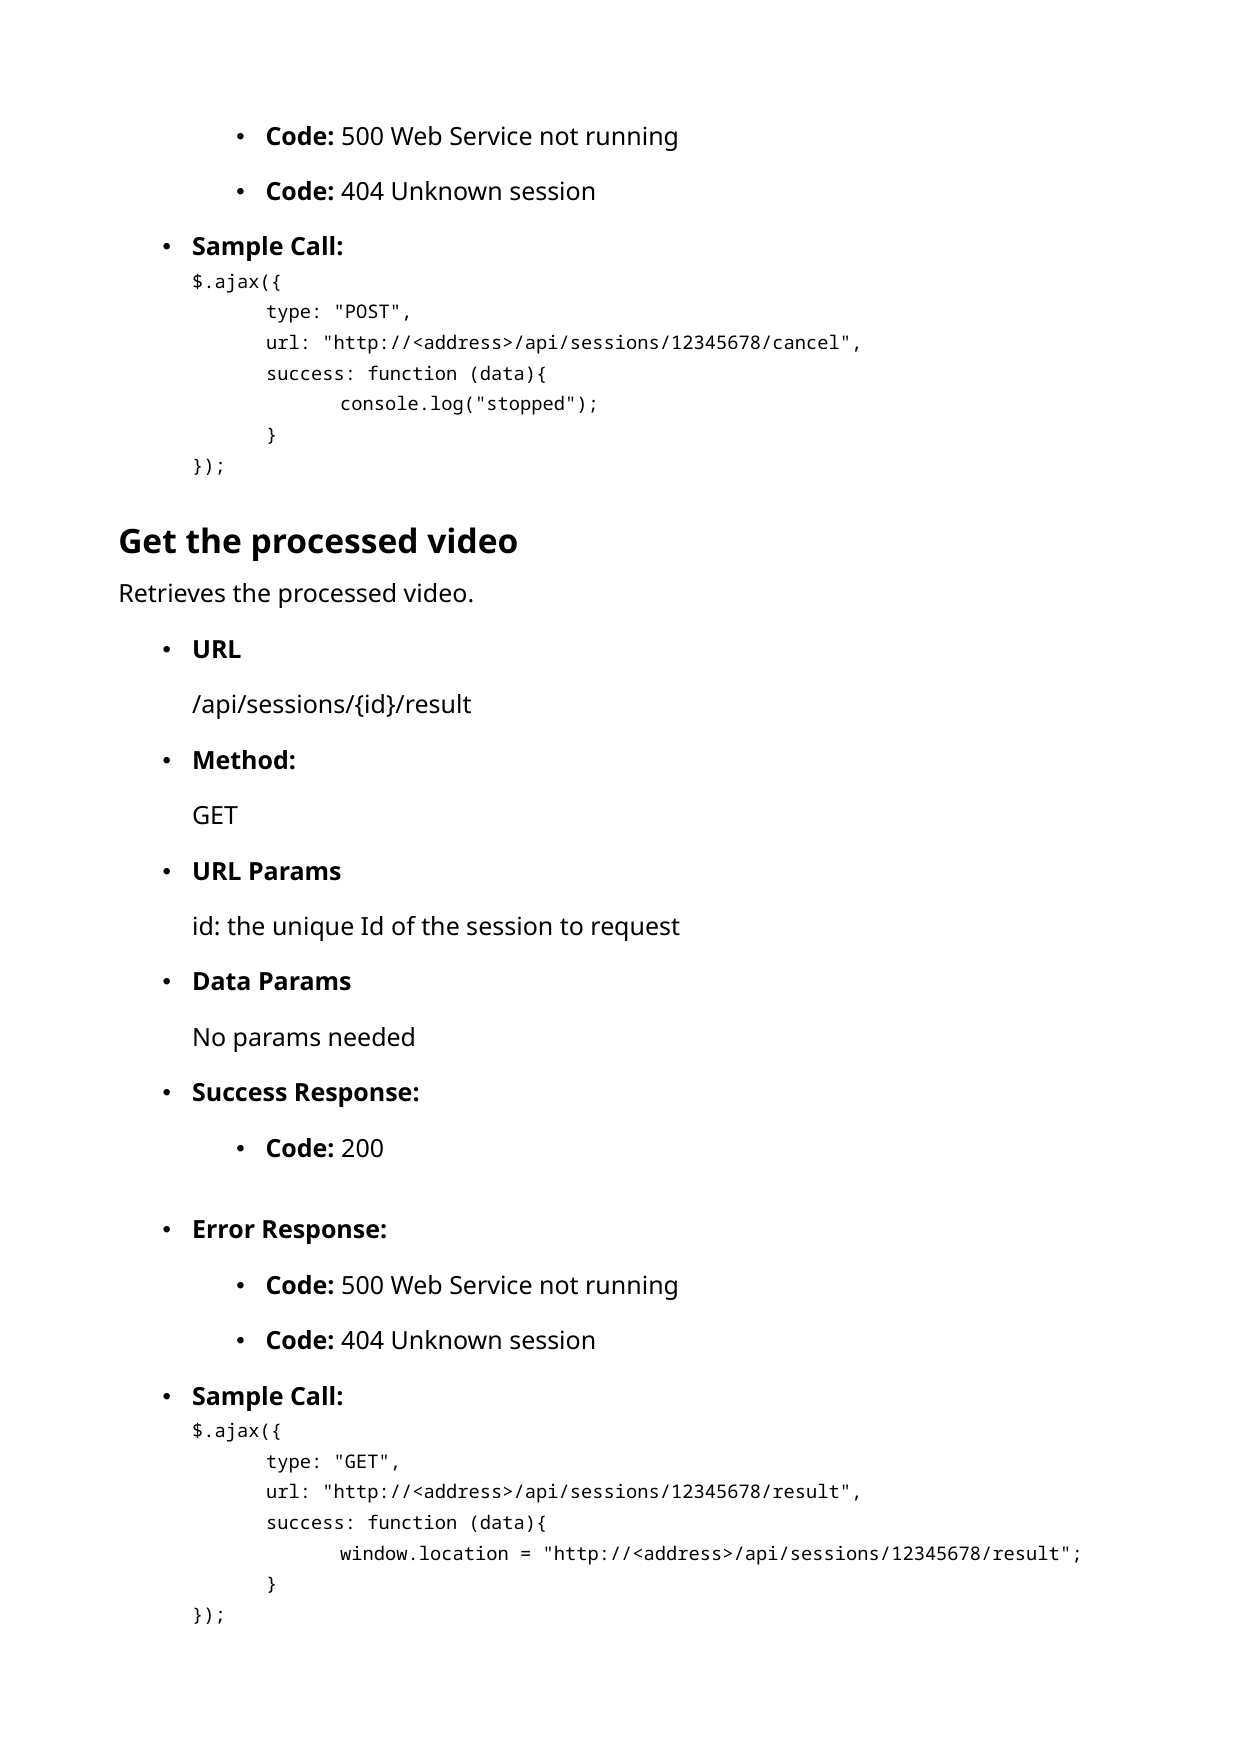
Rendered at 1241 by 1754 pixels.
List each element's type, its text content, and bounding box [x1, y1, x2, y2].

list Code: 404 Unknown session [236, 173, 1122, 208]
list Method: [162, 742, 1122, 776]
list id: the unique Id of the session to request [162, 909, 1122, 943]
list GET [162, 798, 1122, 832]
list /api/sessions/{id}/result [162, 687, 1122, 721]
list Success Response: [162, 1075, 1122, 1109]
subtitle Get the processed video [118, 518, 1122, 564]
list Code: 500 Web Service not running [236, 118, 1122, 152]
list Data Params [162, 964, 1122, 998]
list Code: 200 [236, 1130, 1122, 1164]
list URL Params [162, 853, 1122, 887]
list URL [162, 632, 1122, 666]
list Code: 500 Web Service not running [236, 1267, 1122, 1301]
list Error Response: [162, 1212, 1122, 1246]
list Sample Call: $.ajax({ type: "POST", url: "http://<address>/api/sessions/12345678/cancel", success: function (data){ console.log("stopped"); } }); [162, 229, 1122, 477]
list No params needed [162, 1019, 1122, 1053]
text Retrieves the processed video. [118, 576, 1122, 610]
list Sample Call: $.ajax({ type: "GET", url: "http://<address>/api/sessions/12345678/result", success: function (data){ window.location = "http://<address>/api/sessions/12345678/result"; } }); [162, 1378, 1122, 1627]
list Code: 404 Unknown session [236, 1323, 1122, 1357]
